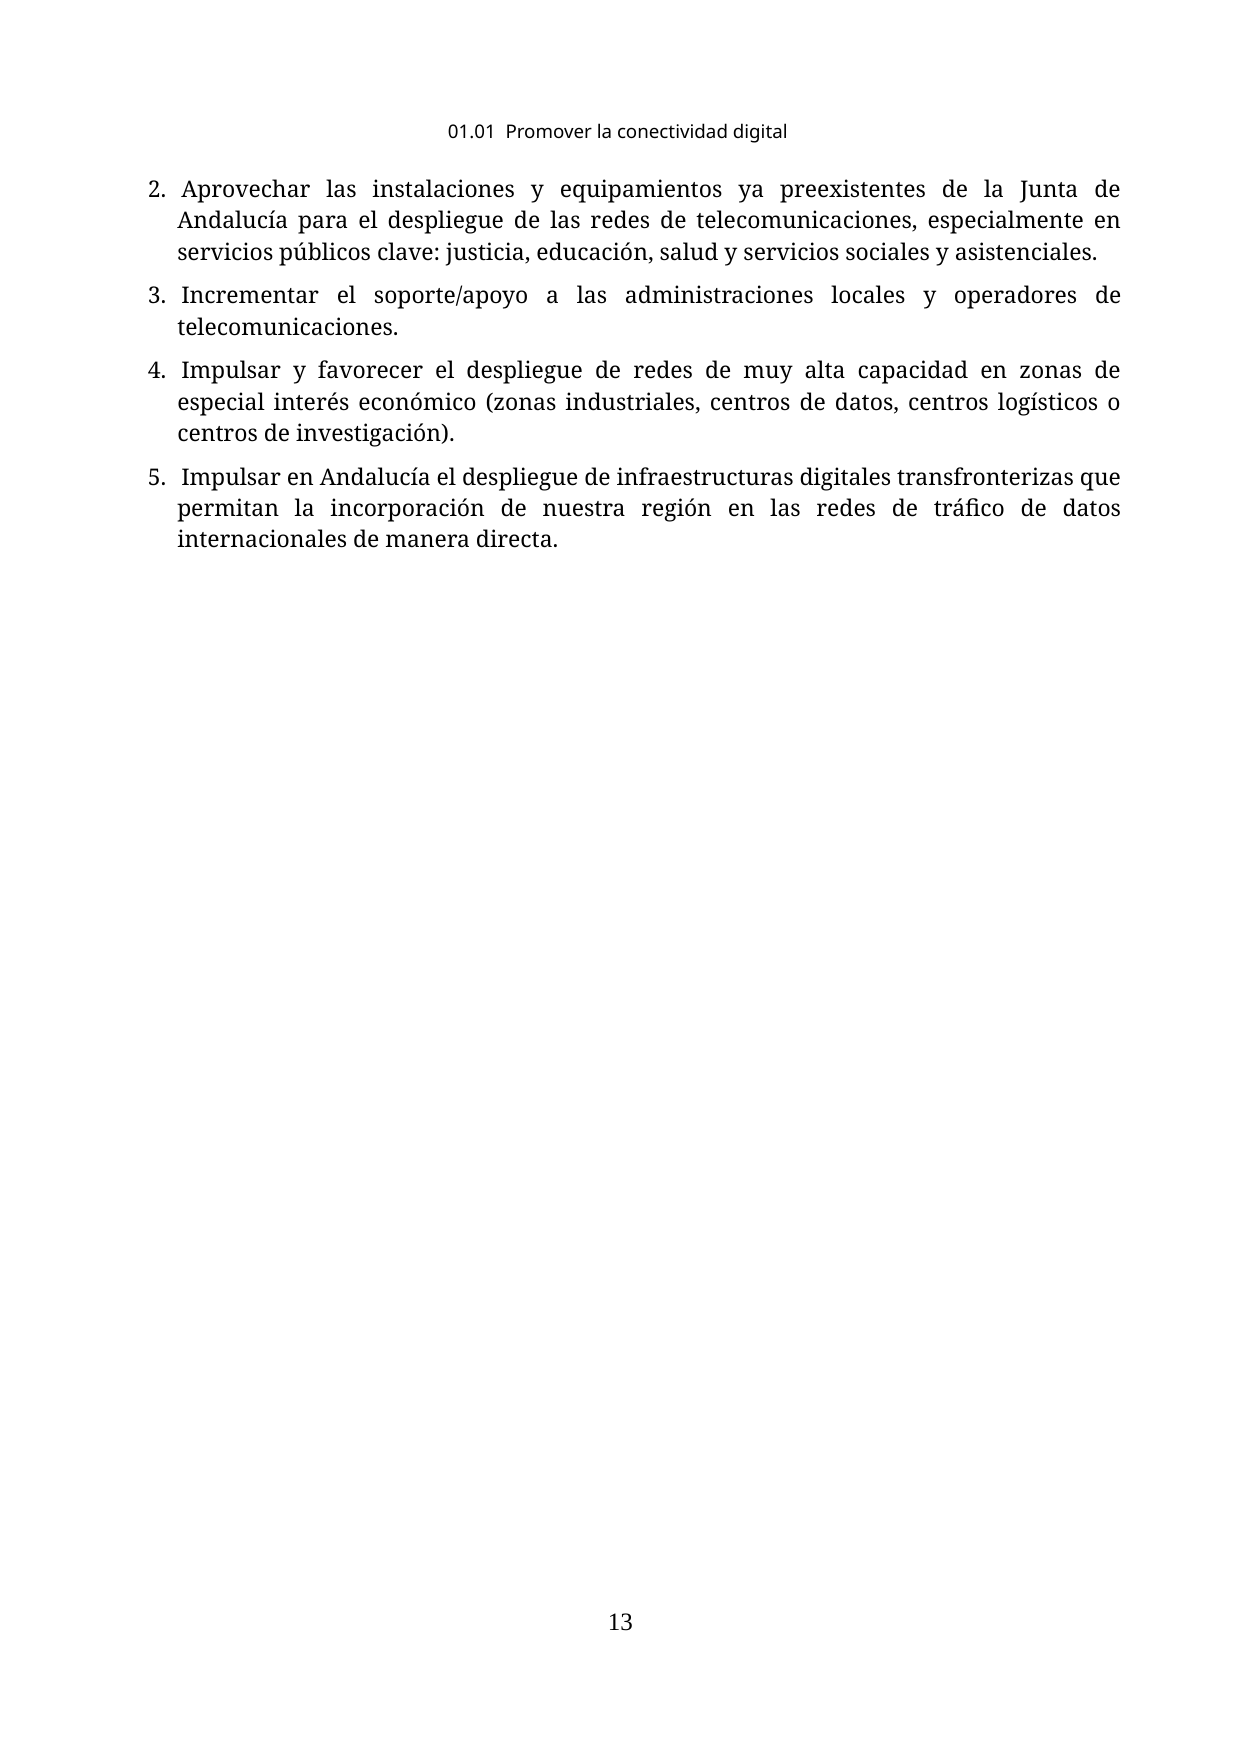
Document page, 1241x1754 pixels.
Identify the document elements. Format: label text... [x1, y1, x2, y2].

list Impulsar en Andalucía el despliegue de infraestructuras digitales transfronterizas que permitan la incorporación de nuestra región en las redes de tráfico de datos internacionales de manera directa. [148, 461, 1122, 554]
list Impulsar y favorecer el despliegue de redes de muy alta capacidad en zonas de especial interés económico (zonas industriales, centros de datos, centros logísticos o centros de investigación). [148, 354, 1122, 448]
list Incrementar el soporte/apoyo a las administraciones locales y operadores de telecomunicaciones. [148, 279, 1122, 342]
list Aprovechar las instalaciones y equipamientos ya preexistentes de la Junta de Andalucía para el despliegue de las redes de telecomunicaciones, especialmente en servicios públicos clave: justicia, educación, salud y servicios sociales y asistenciales. [148, 173, 1122, 267]
